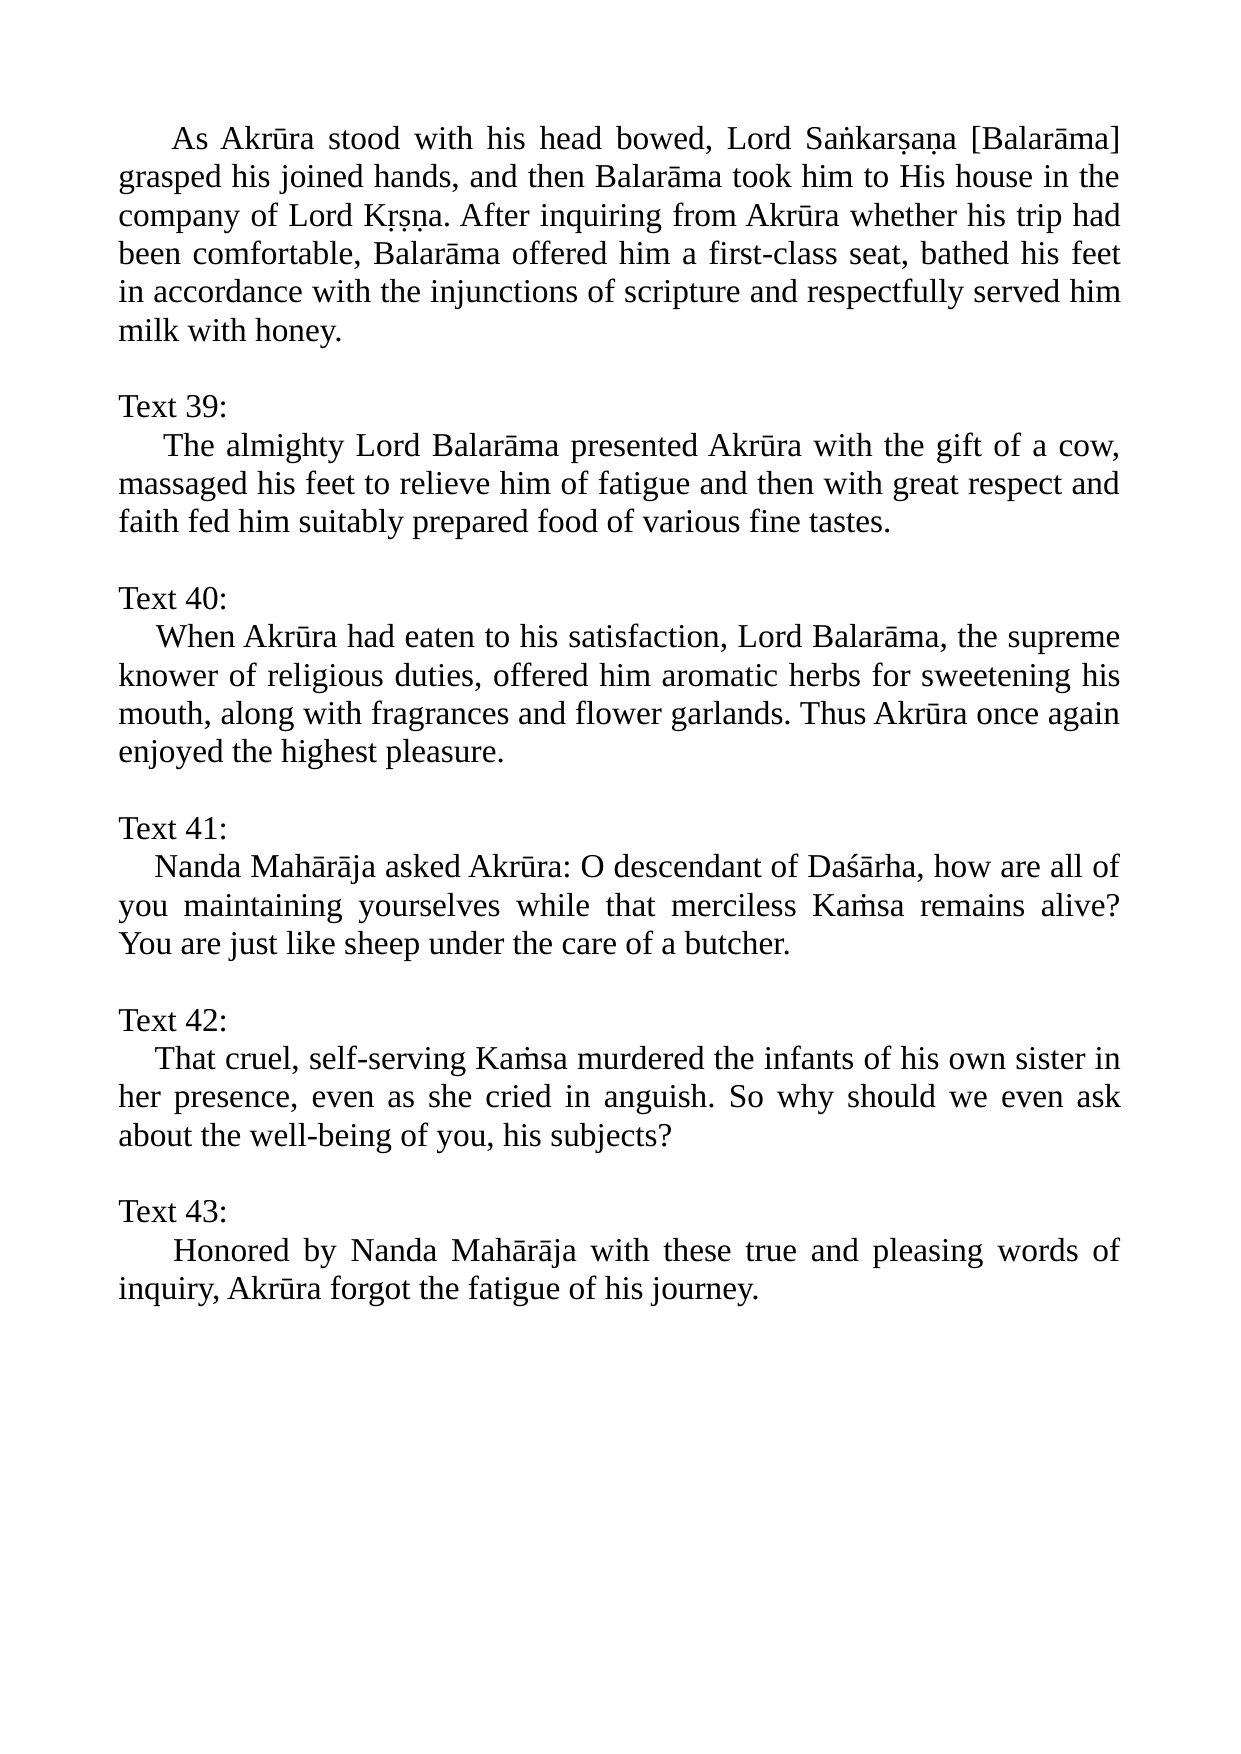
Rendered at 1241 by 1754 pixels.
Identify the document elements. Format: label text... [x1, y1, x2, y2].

text Text 42: [118, 1000, 1122, 1038]
text The almighty Lord Balarāma presented Akrūra with the gift of a cow, massaged his feet to relieve him of fatigue and then with great respect and faith fed him suitably prepared food of various fine tastes. [118, 425, 1122, 540]
text Nanda Mahārāja asked Akrūra: O descendant of Daśārha, how are all of you maintaining yourselves while that merciless Kaṁsa remains alive? You are just like sheep under the care of a butcher. [118, 846, 1122, 961]
text Honored by Nanda Mahārāja with these true and pleasing words of inquiry, Akrūra forgot the fatigue of his journey. [118, 1230, 1122, 1306]
text Text 39: [118, 386, 1122, 425]
text Text 43: [118, 1191, 1122, 1230]
text When Akrūra had eaten to his satisfaction, Lord Balarāma, the supreme knower of religious duties, offered him aromatic herbs for sweetening his mouth, along with fragrances and flower garlands. Thus Akrūra once again enjoyed the highest pleasure. [118, 616, 1122, 770]
text As Akrūra stood with his head bowed, Lord Saṅkarṣaṇa [Balarāma] grasped his joined hands, and then Balarāma took him to His house in the company of Lord Kṛṣṇa. After inquiring from Akrūra whether his trip had been comfortable, Balarāma offered him a first-class seat, bathed his feet in accordance with the injunctions of scripture and respectfully served him milk with honey. [118, 118, 1122, 348]
text Text 40: [118, 578, 1122, 616]
text Text 41: [118, 808, 1122, 846]
text That cruel, self-serving Kaṁsa murdered the infants of his own sister in her presence, even as she cried in anguish. So why should we even ask about the well-being of you, his subjects? [118, 1038, 1122, 1153]
